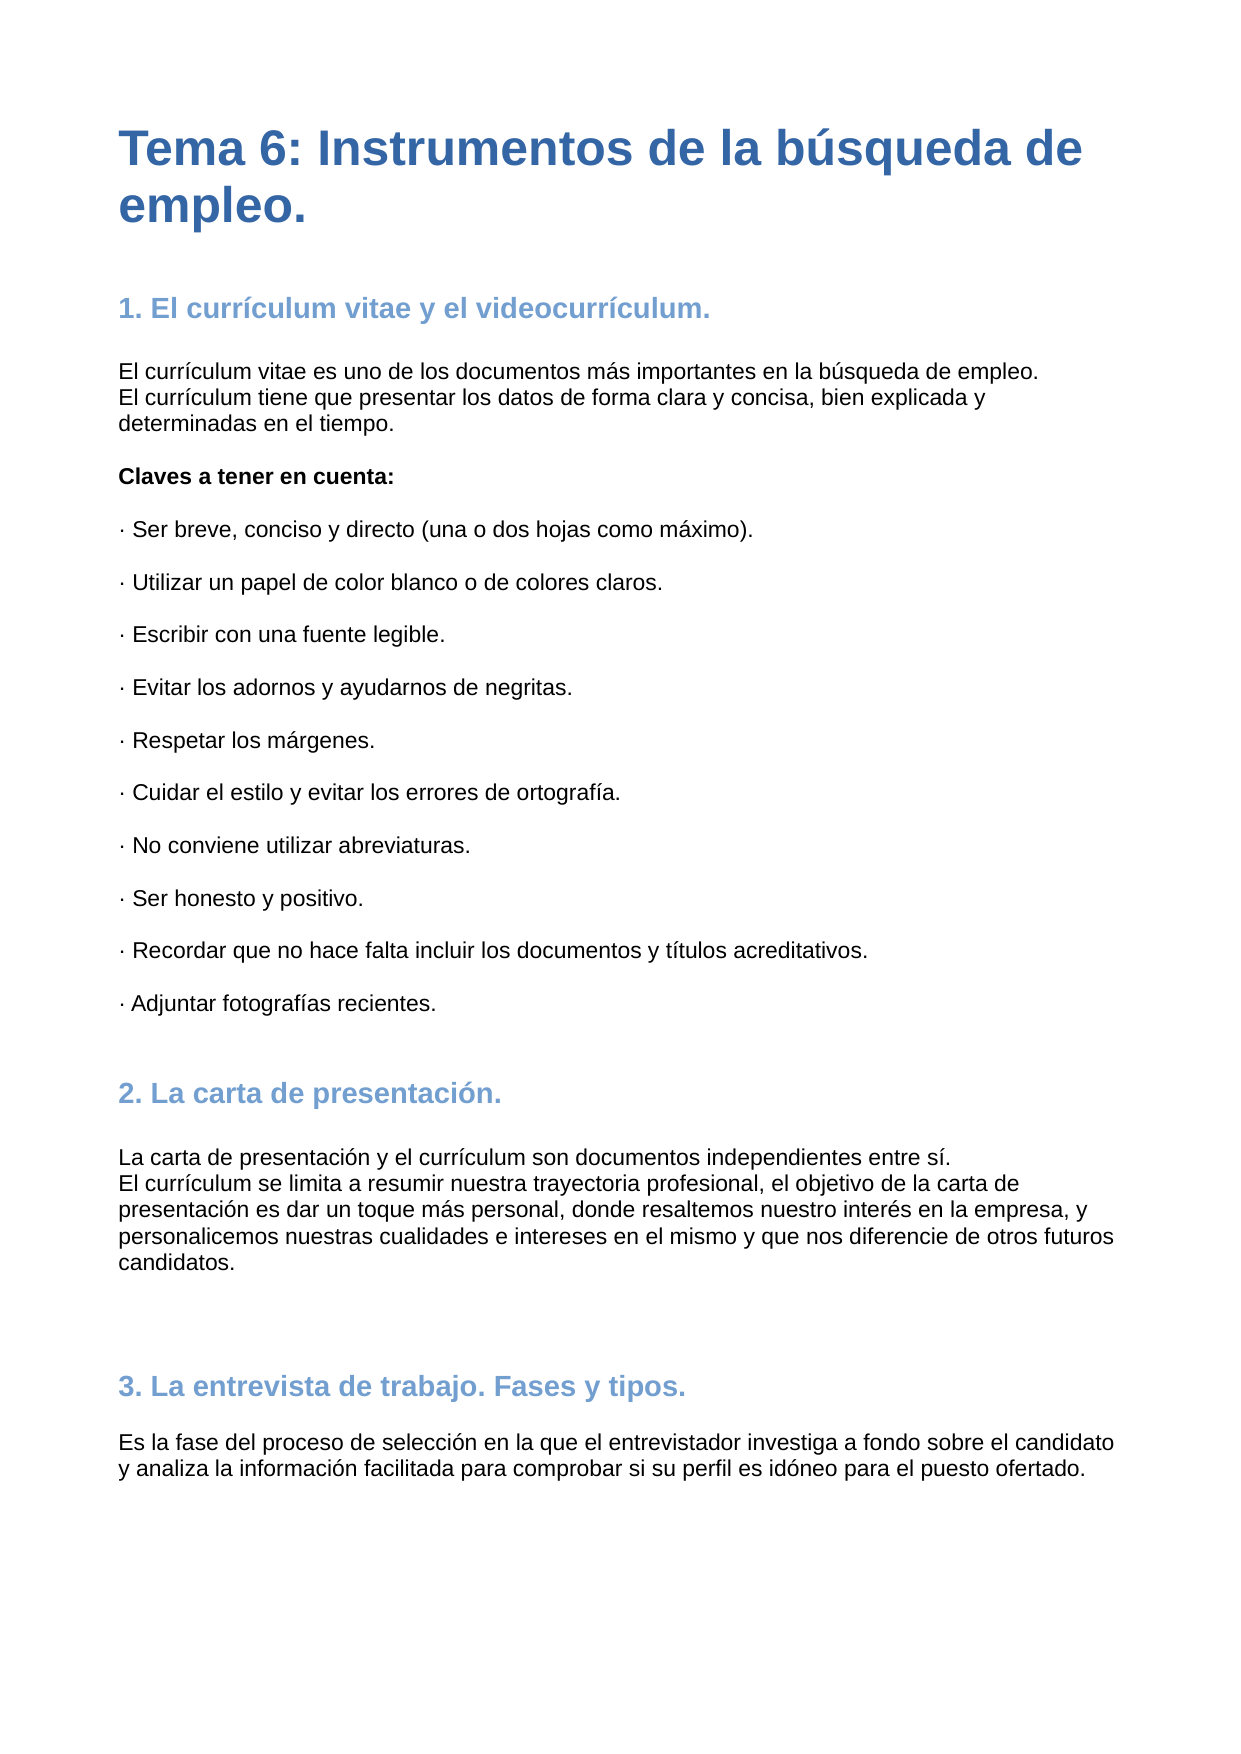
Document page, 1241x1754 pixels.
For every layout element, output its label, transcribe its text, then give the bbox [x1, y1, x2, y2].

text 2. La carta de presentación. [118, 1076, 1122, 1110]
text · Cuidar el estilo y evitar los errores de ortografía. [118, 779, 1122, 806]
text Tema 6: Instrumentos de la búsqueda de empleo. [118, 118, 1122, 233]
text · Utilizar un papel de color blanco o de colores claros. [118, 568, 1122, 595]
text · No conviene utilizar abreviaturas. [118, 832, 1122, 858]
text Claves a tener en cuenta: [118, 463, 1122, 489]
text 3. La entrevista de trabajo. Fases y tipos. [118, 1369, 1122, 1402]
text · Evitar los adornos y ayudarnos de negritas. [118, 674, 1122, 700]
text El currículum vitae es uno de los documentos más importantes en la búsqueda de empleo. [118, 358, 1122, 384]
text La carta de presentación y el currículum son documentos independientes entre sí. [118, 1143, 1122, 1170]
text · Escribir con una fuente legible. [118, 621, 1122, 648]
text · Ser honesto y positivo. [118, 885, 1122, 911]
text · Adjuntar fotografías recientes. [118, 990, 1122, 1017]
text El currículum se limita a resumir nuestra trayectoria profesional, el objetivo de la carta de presentación es dar un toque más personal, donde resaltemos nuestro interés en la empresa, y personalicemos nuestras cualidades e intereses en el mismo y que nos diferencie de otros futuros candidatos. [118, 1170, 1122, 1275]
text El currículum tiene que presentar los datos de forma clara y concisa, bien explicada y determinadas en el tiempo. [118, 384, 1122, 437]
text · Respetar los márgenes. [118, 727, 1122, 753]
text · Recordar que no hace falta incluir los documentos y títulos acreditativos. [118, 937, 1122, 964]
text · Ser breve, conciso y directo (una o dos hojas como máximo). [118, 516, 1122, 542]
text Es la fase del proceso de selección en la que el entrevistador investiga a fondo sobre el candidato y analiza la información facilitada para comprobar si su perfil es idóneo para el puesto ofertado. [118, 1429, 1122, 1481]
text 1. El currículum vitae y el videocurrículum. [118, 291, 1122, 324]
